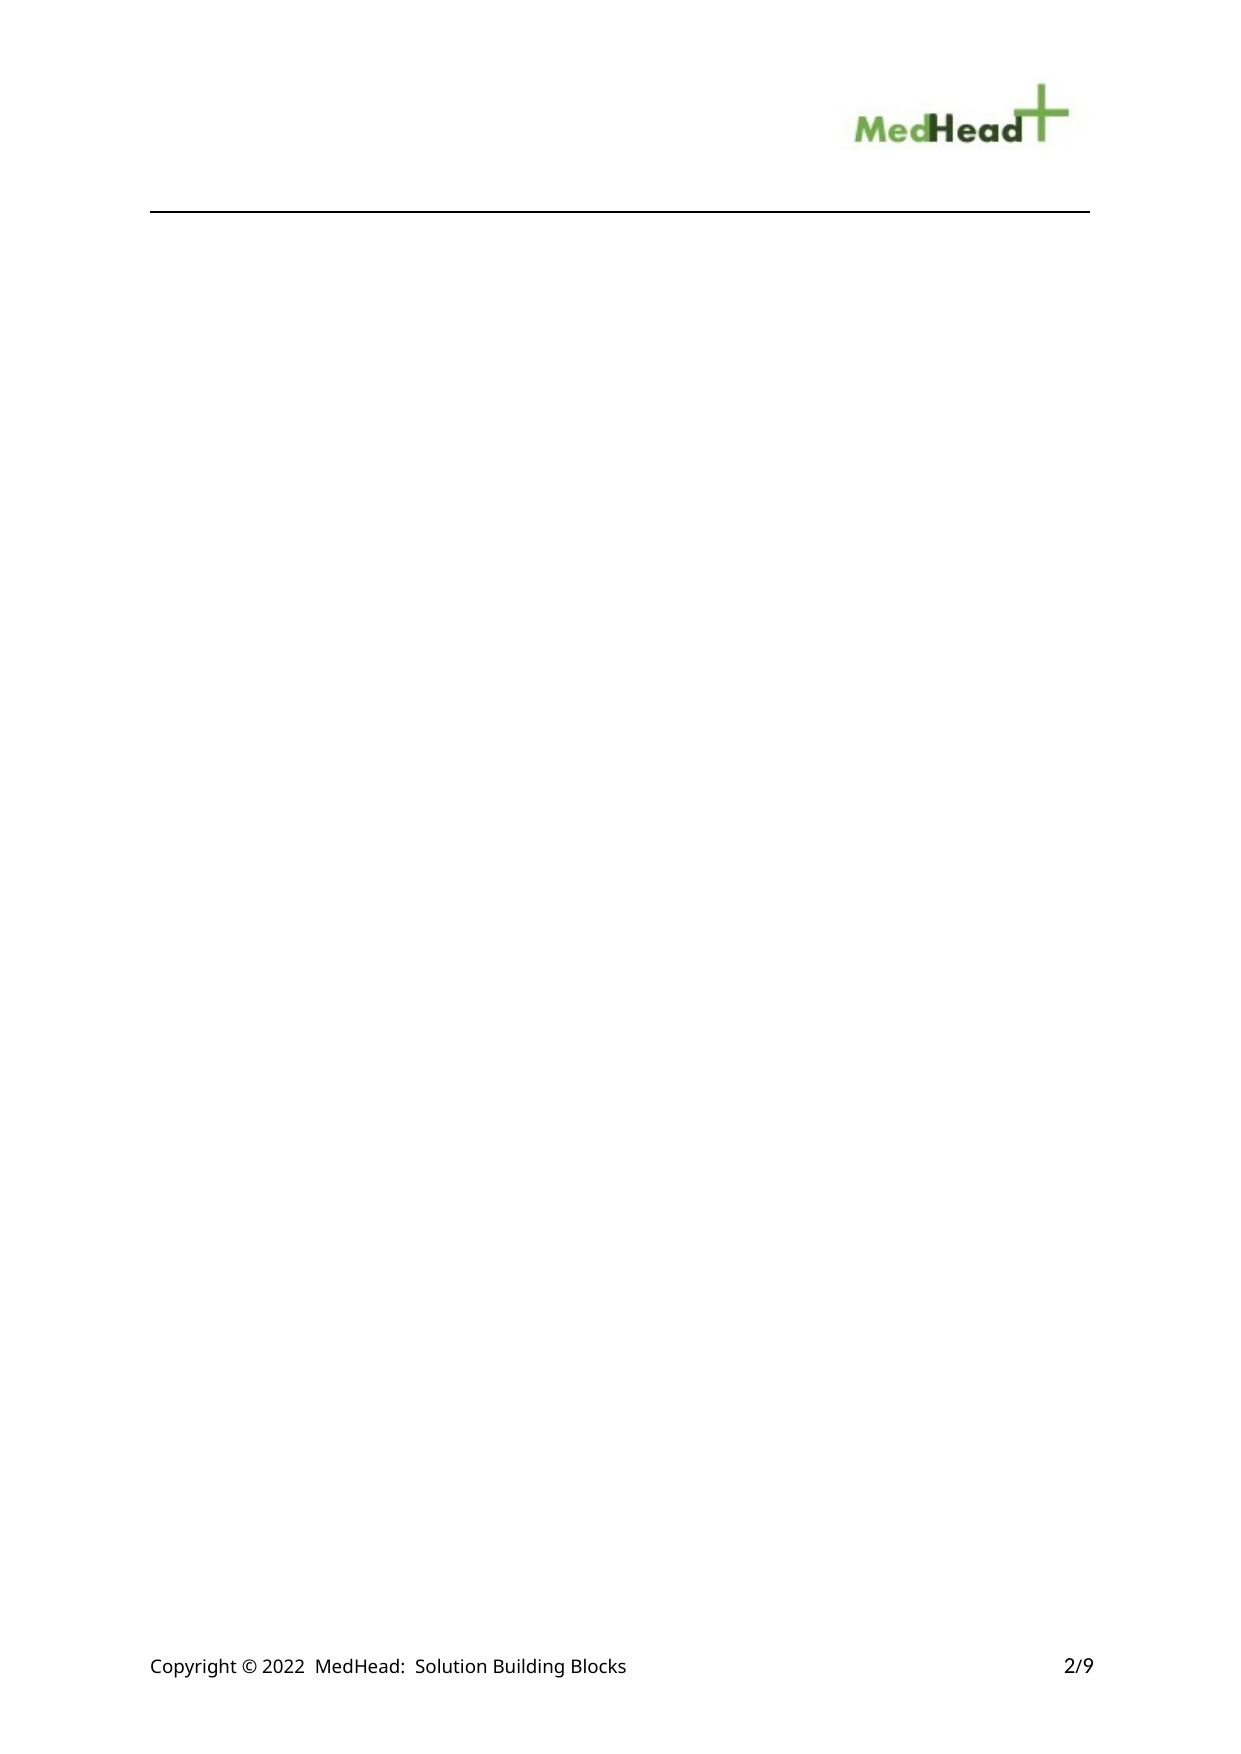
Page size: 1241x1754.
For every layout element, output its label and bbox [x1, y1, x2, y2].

picture [834, 75, 1091, 150]
